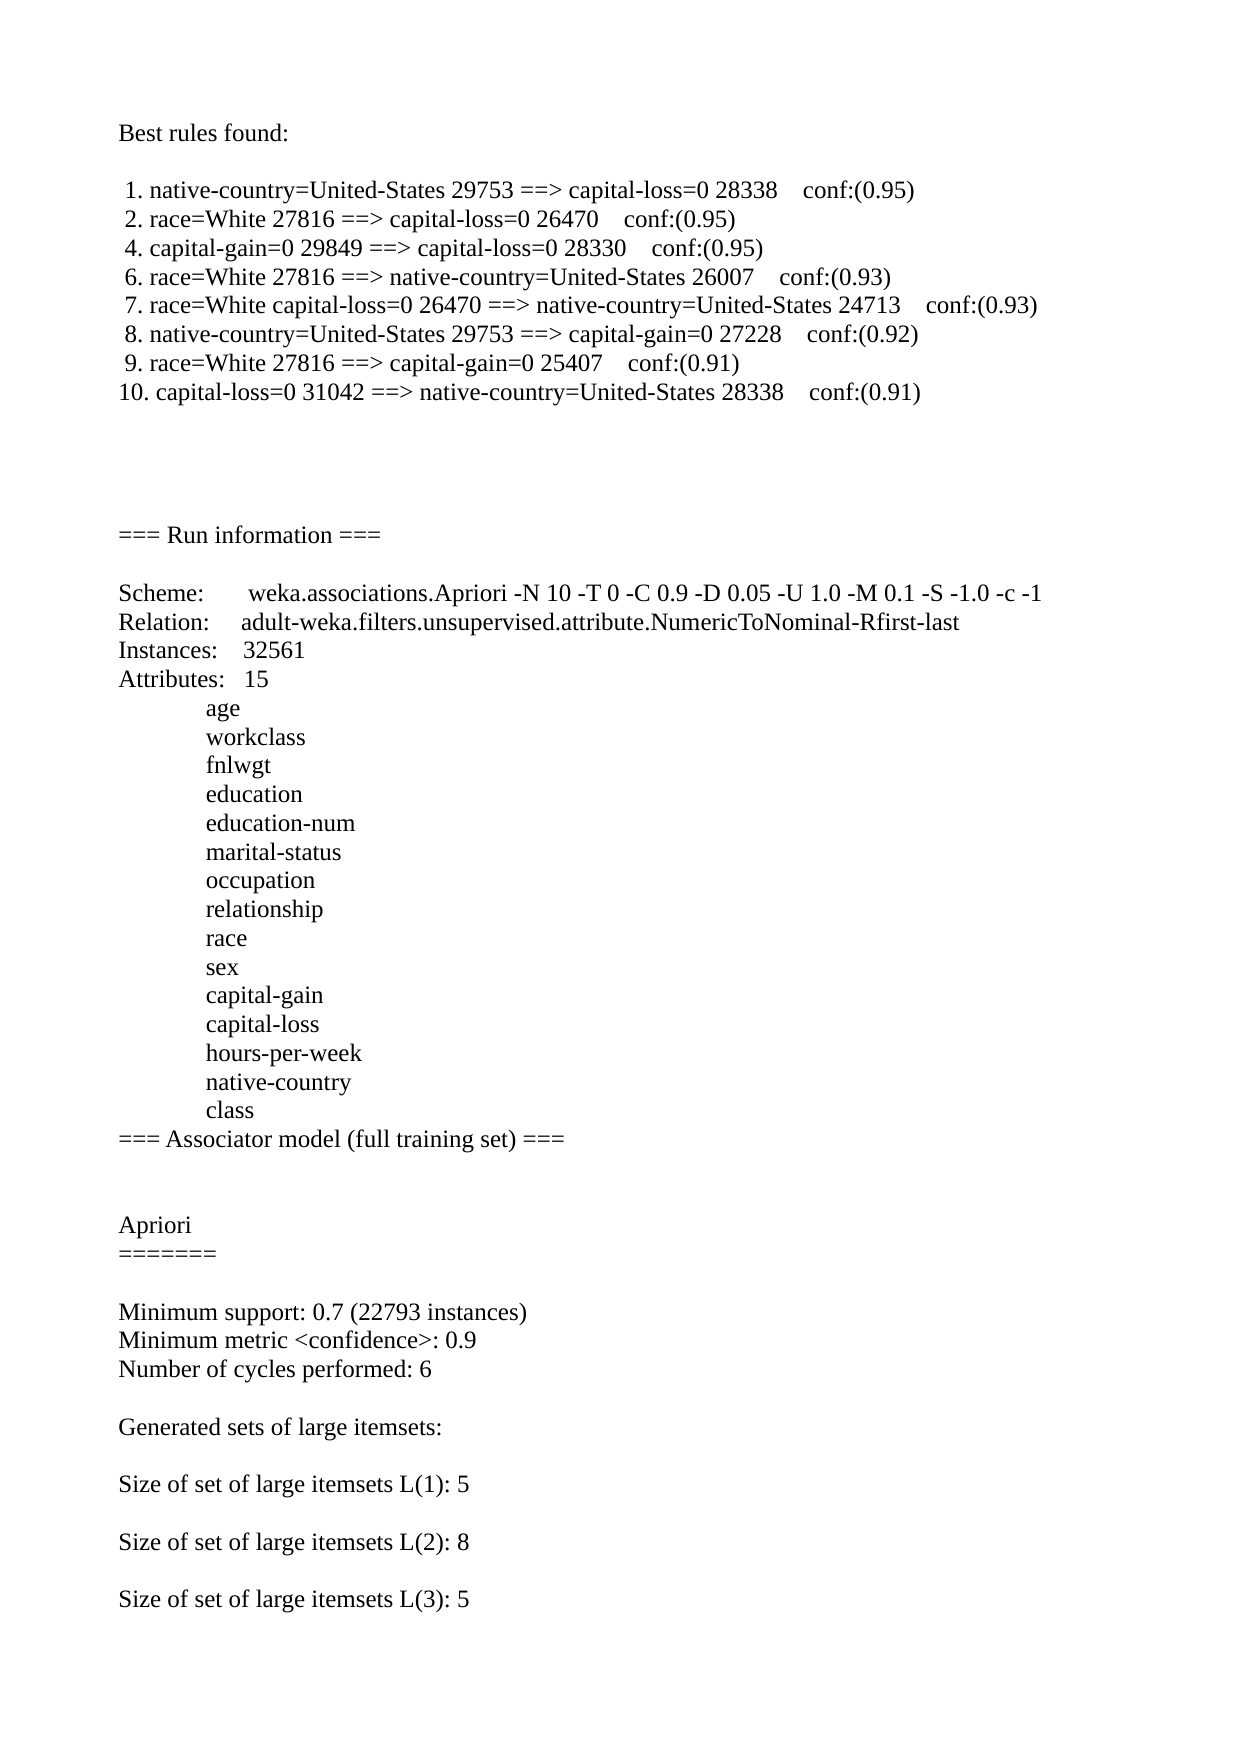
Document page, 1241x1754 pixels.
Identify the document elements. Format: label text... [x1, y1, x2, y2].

text 6. race=White 27816 ==> native-country=United-States 26007 conf:(0.93) [118, 262, 1122, 291]
text 2. race=White 27816 ==> capital-loss=0 26470 conf:(0.95) [118, 204, 1122, 233]
text sex [118, 952, 1122, 981]
text Attributes: 15 [118, 664, 1122, 693]
text relationship [118, 894, 1122, 923]
text Size of set of large itemsets L(1): 5 [118, 1469, 1122, 1498]
text Apriori [118, 1211, 1122, 1239]
text education-num [118, 808, 1122, 837]
text marital-status [118, 837, 1122, 866]
text hours-per-week [118, 1038, 1122, 1067]
text education [118, 779, 1122, 808]
text 7. race=White capital-loss=0 26470 ==> native-country=United-States 24713 conf:(0.93) [118, 291, 1122, 319]
text Size of set of large itemsets L(3): 5 [118, 1584, 1122, 1613]
text Relation: adult-weka.filters.unsupervised.attribute.NumericToNominal-Rfirst-last [118, 607, 1122, 636]
text Instances: 32561 [118, 636, 1122, 664]
text Size of set of large itemsets L(2): 8 [118, 1527, 1122, 1556]
text Generated sets of large itemsets: [118, 1412, 1122, 1441]
text occupation [118, 866, 1122, 894]
text ======= [118, 1239, 1122, 1268]
text 1. native-country=United-States 29753 ==> capital-loss=0 28338 conf:(0.95) [118, 176, 1122, 204]
text Number of cycles performed: 6 [118, 1354, 1122, 1383]
text Best rules found: [118, 118, 1122, 147]
text 9. race=White 27816 ==> capital-gain=0 25407 conf:(0.91) [118, 348, 1122, 377]
text race [118, 923, 1122, 952]
text 4. capital-gain=0 29849 ==> capital-loss=0 28330 conf:(0.95) [118, 233, 1122, 262]
text === Associator model (full training set) === [118, 1124, 1122, 1153]
text capital-gain [118, 981, 1122, 1009]
text class [118, 1096, 1122, 1124]
text Minimum support: 0.7 (22793 instances) [118, 1297, 1122, 1326]
text 10. capital-loss=0 31042 ==> native-country=United-States 28338 conf:(0.91) [118, 377, 1122, 406]
text Minimum metric <confidence>: 0.9 [118, 1326, 1122, 1354]
text capital-loss [118, 1009, 1122, 1038]
text 8. native-country=United-States 29753 ==> capital-gain=0 27228 conf:(0.92) [118, 319, 1122, 348]
text fnlwgt [118, 751, 1122, 779]
text workclass [118, 722, 1122, 751]
text age [118, 693, 1122, 722]
text === Run information === [118, 521, 1122, 549]
text native-country [118, 1067, 1122, 1096]
text Scheme: weka.associations.Apriori -N 10 -T 0 -C 0.9 -D 0.05 -U 1.0 -M 0.1 -S -1.0 -c -1 [118, 578, 1122, 607]
